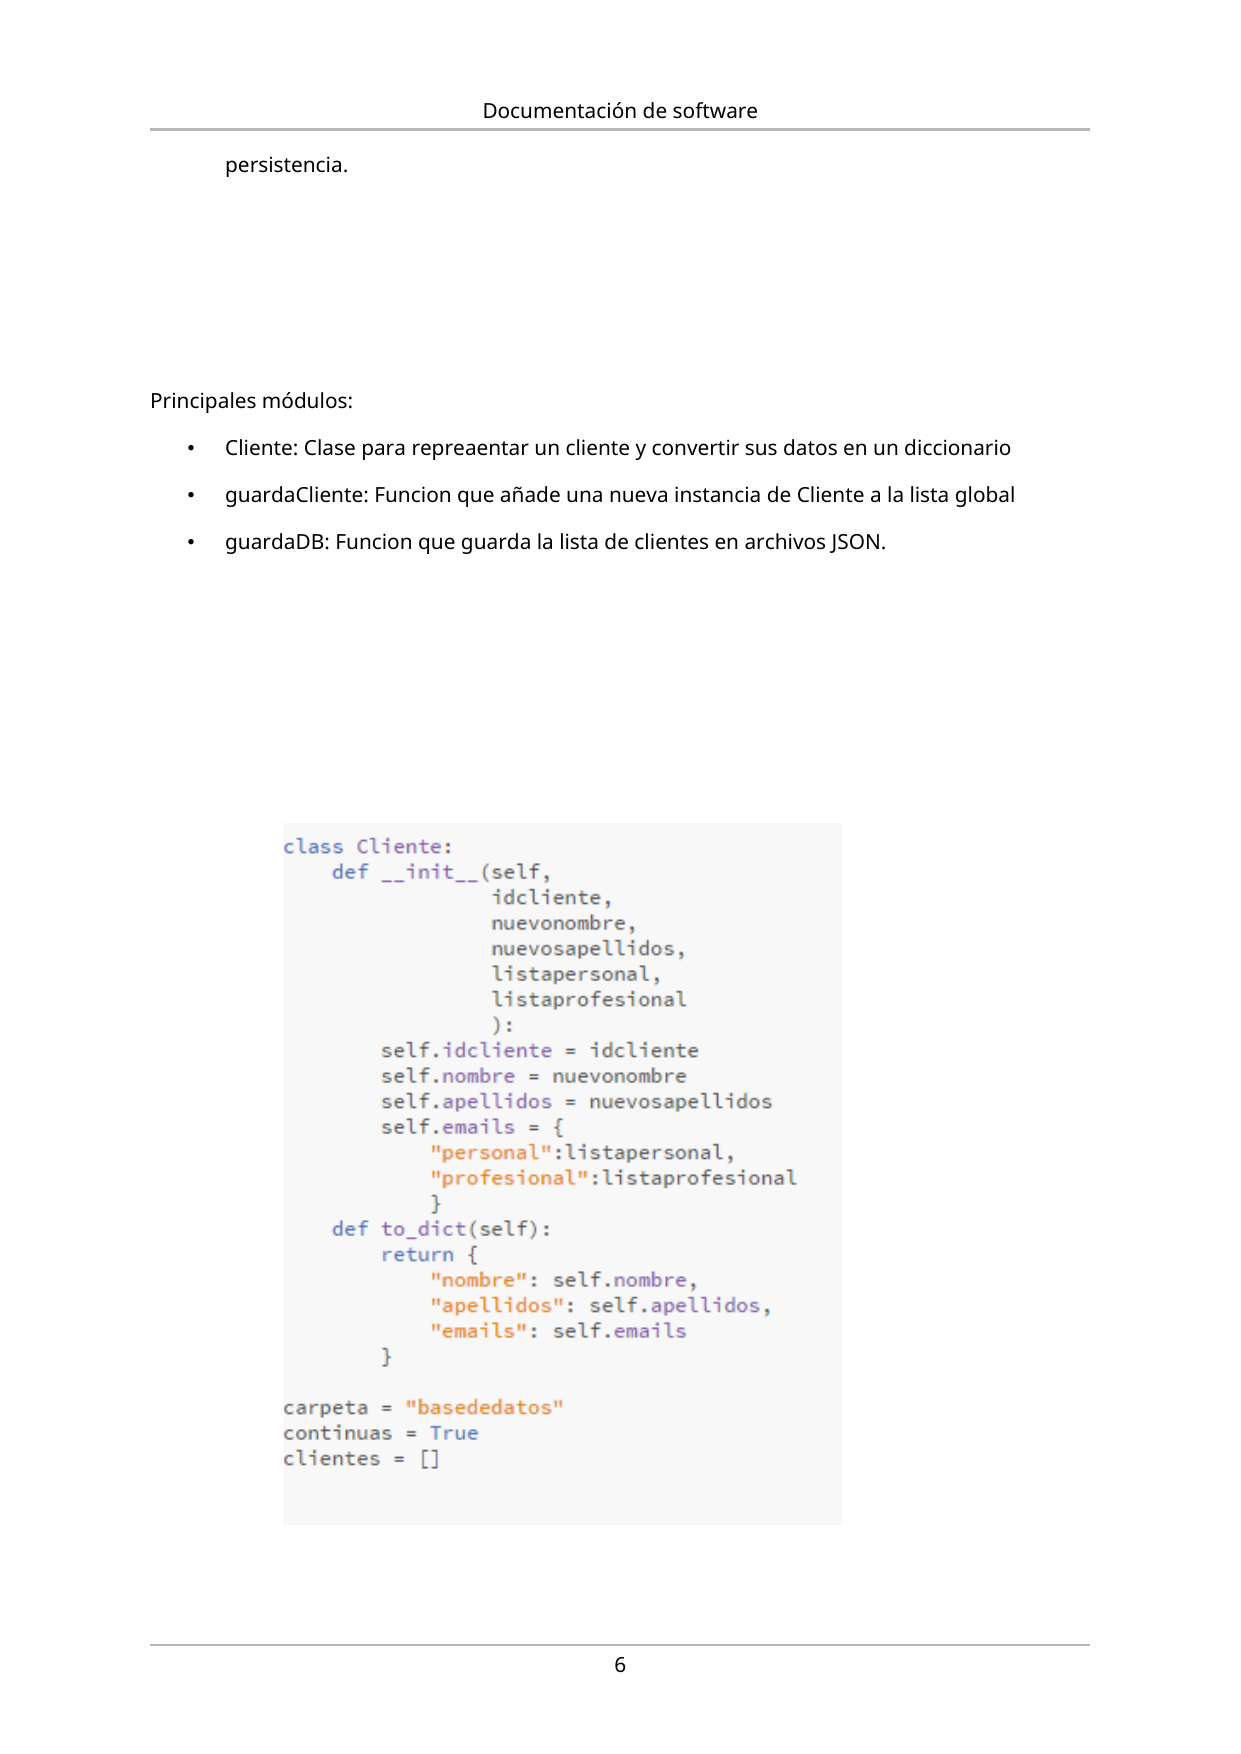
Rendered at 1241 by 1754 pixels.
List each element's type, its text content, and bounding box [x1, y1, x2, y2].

picture [283, 823, 843, 1525]
list Cliente: Clase para repreaentar un cliente y convertir sus datos en un diccionario [187, 433, 1090, 462]
list guardaCliente: Funcion que añade una nueva instancia de Cliente a la lista global [187, 480, 1090, 509]
list persistencia. [187, 150, 1090, 178]
list guardaDB: Funcion que guarda la lista de clientes en archivos JSON. [187, 527, 1090, 556]
text Principales módulos: [150, 386, 1090, 414]
